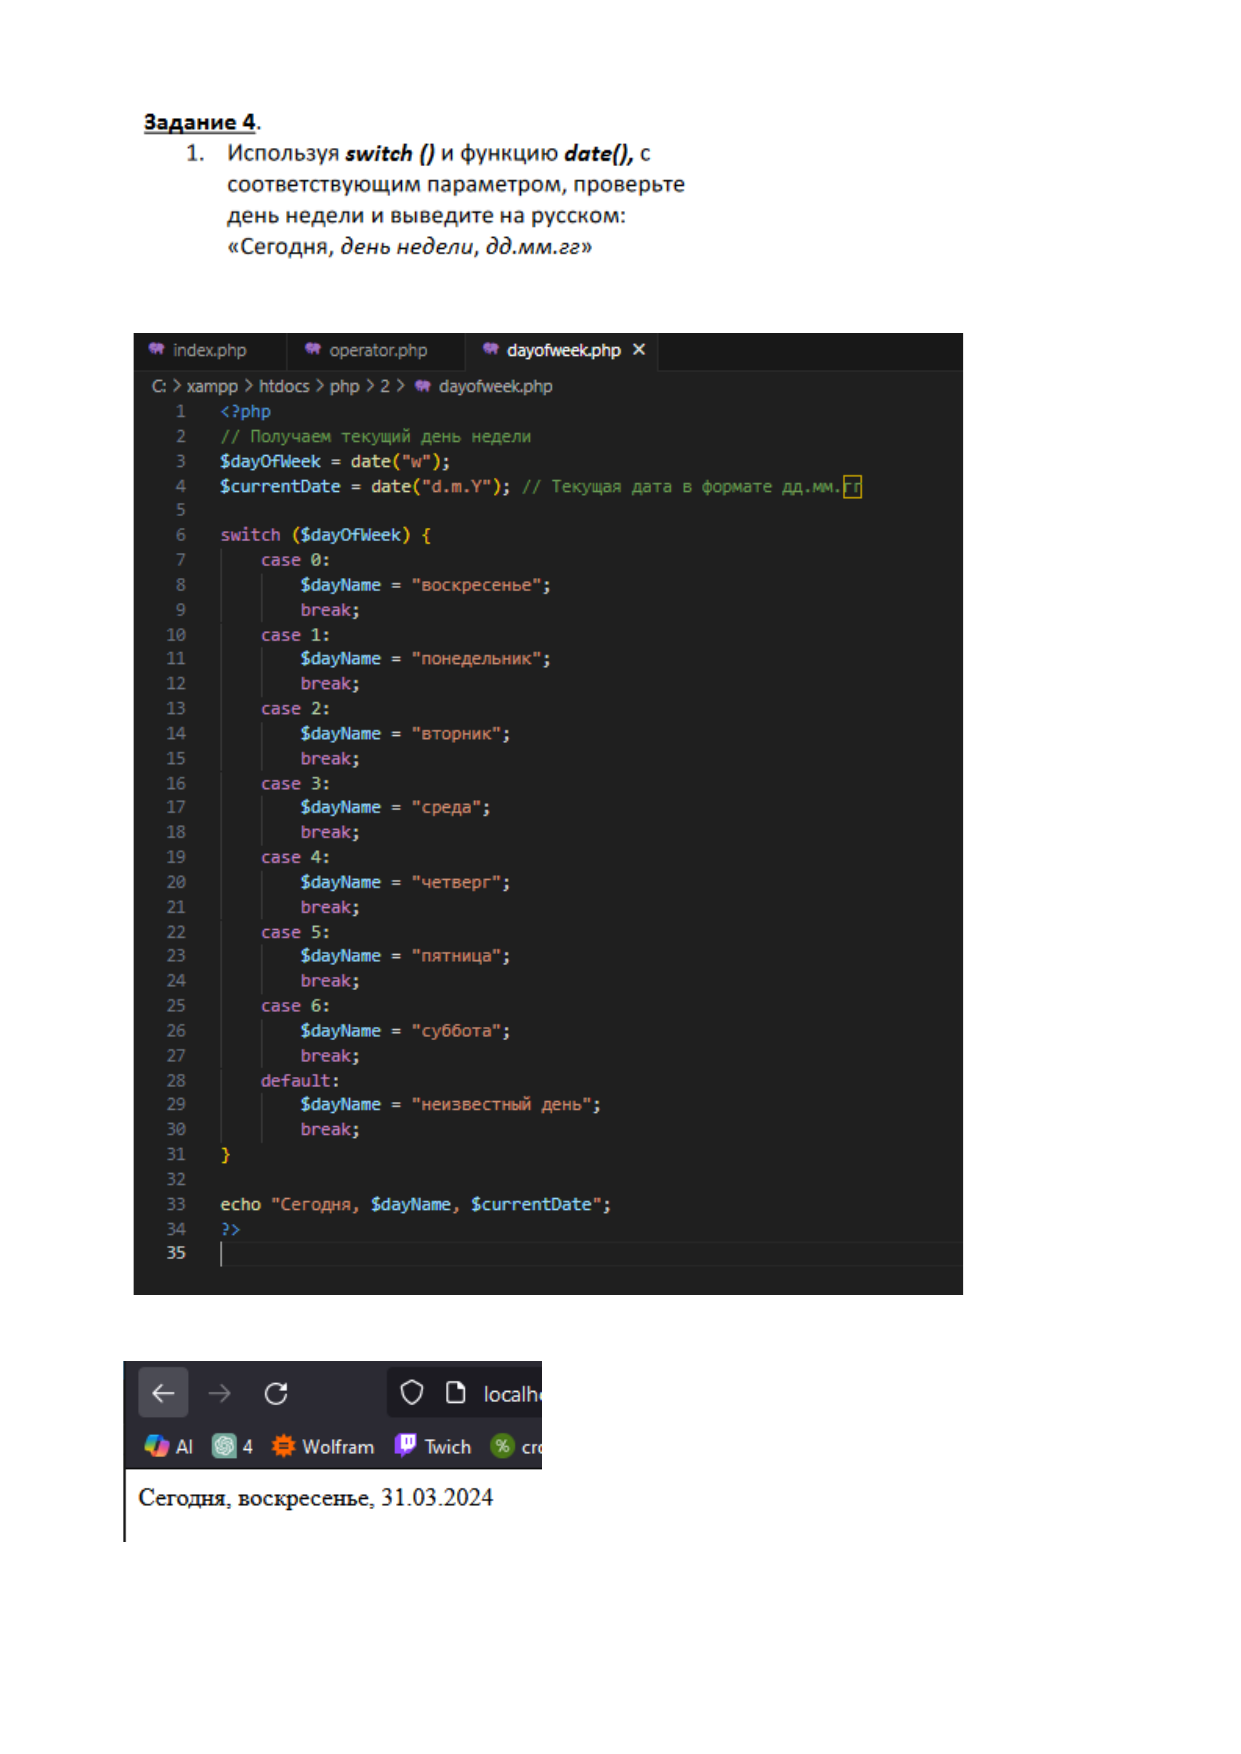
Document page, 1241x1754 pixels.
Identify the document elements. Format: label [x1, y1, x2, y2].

picture [123, 1361, 542, 1542]
picture [138, 103, 699, 281]
picture [133, 333, 964, 1295]
